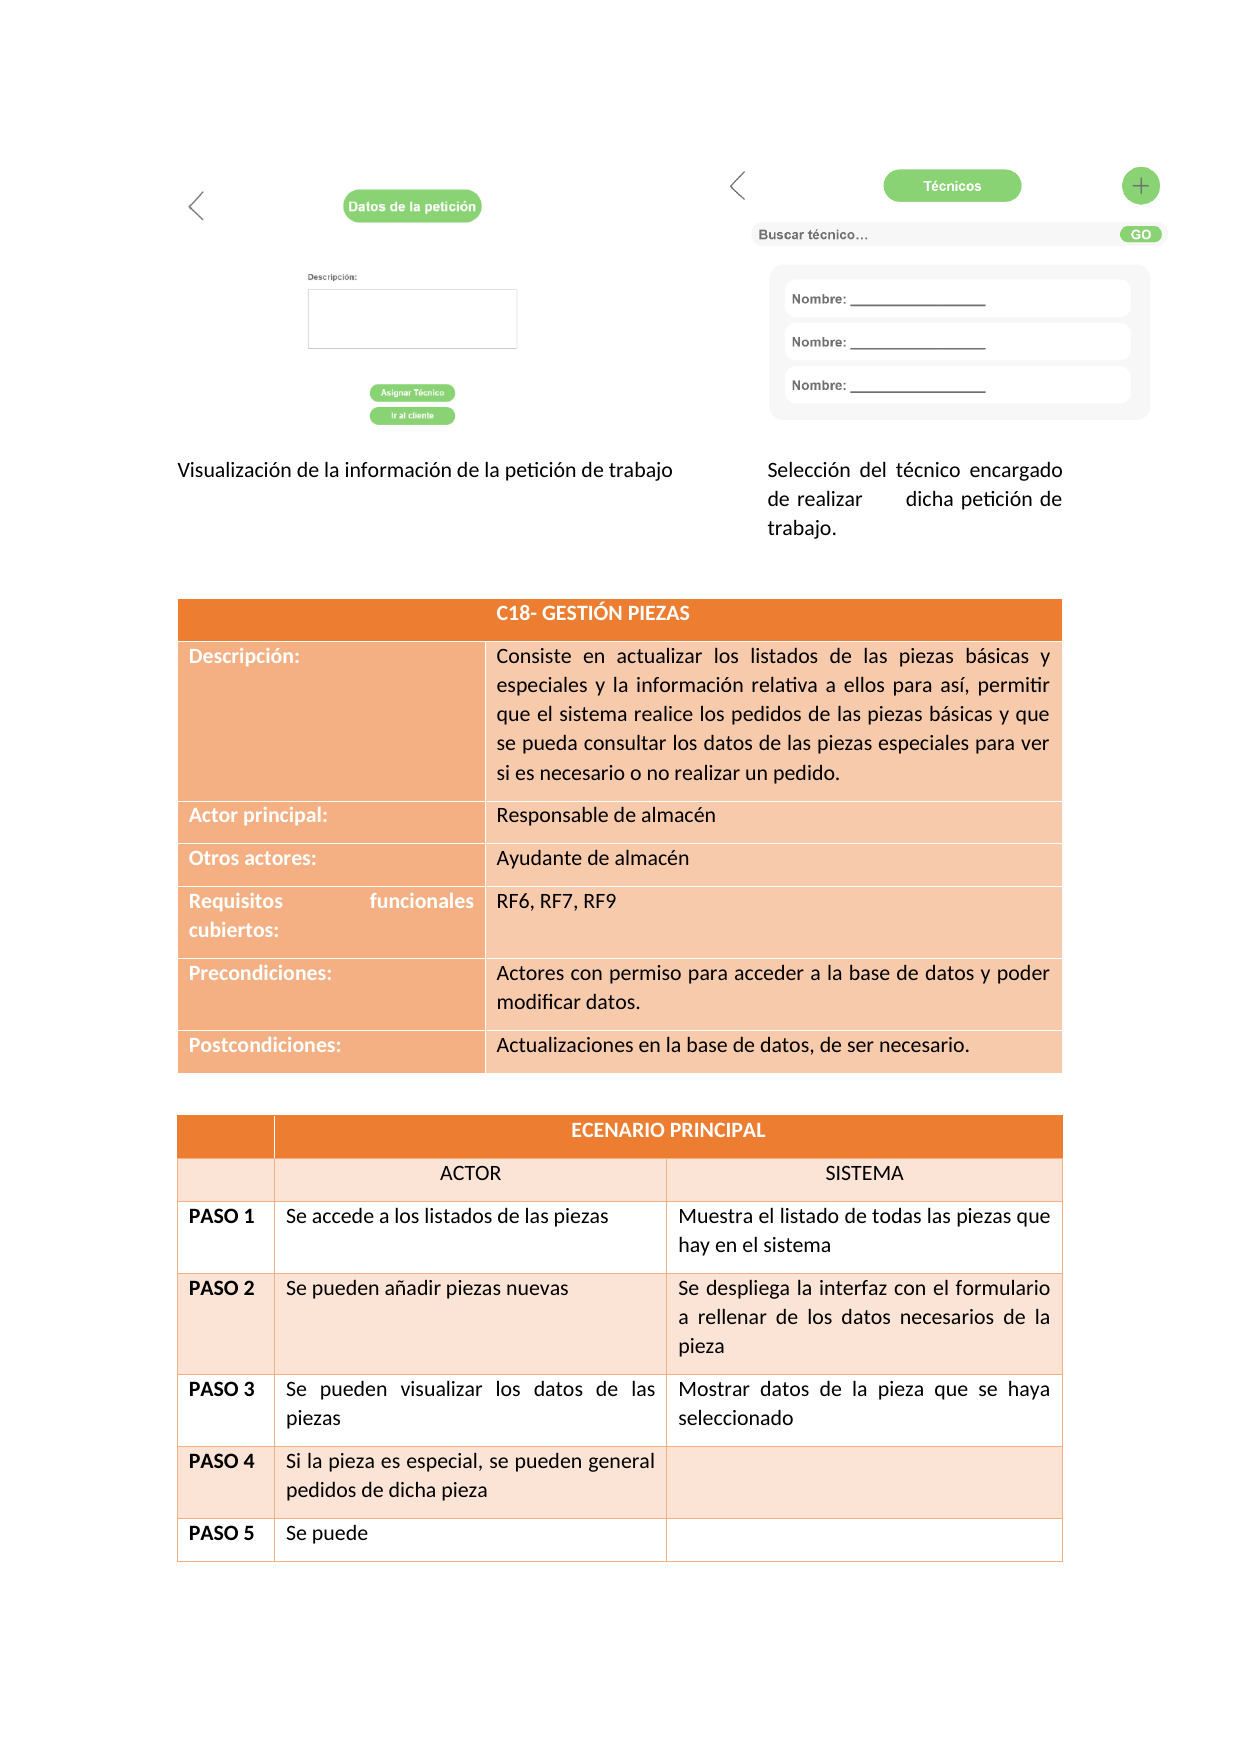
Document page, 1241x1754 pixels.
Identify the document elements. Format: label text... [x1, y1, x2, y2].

table_cell Ayudante de almacén [486, 844, 1062, 886]
table_cell ACTOR [275, 1159, 666, 1201]
table_header [178, 1116, 274, 1158]
table_cell SISTEMA [667, 1159, 1062, 1201]
table_cell Consiste en actualizar los listados de las piezas básicas y especiales y la información relativa a ellos para así, permitir que el sistema realice los pedidos de las piezas básicas y que se pueda consultar los datos de las piezas especiales para ver si es necesario o no realizar un pedido. [486, 642, 1062, 801]
table_cell Responsable de almacén [486, 802, 1062, 843]
table_header C18- GESTIÓN PIEZAS [485, 599, 1062, 641]
table_cell PASO 4 [178, 1447, 274, 1518]
table_cell Actualizaciones en la base de datos, de ser necesario. [486, 1031, 1062, 1073]
table_cell Se accede a los listados de las piezas [275, 1202, 666, 1273]
table_cell Si la pieza es especial, se pueden general pedidos de dicha pieza [275, 1447, 666, 1518]
table_cell PASO 3 [178, 1375, 274, 1446]
table_cell [667, 1519, 1062, 1561]
table_cell [178, 1159, 274, 1201]
text Visualización de la información de la petición de trabajo Selección del técnico encargado de realizar dicha petición de trabajo. [177, 456, 1063, 541]
table_cell [667, 1447, 1062, 1518]
table_cell Se despliega la interfaz con el formulario a rellenar de los datos necesarios de la pieza [667, 1274, 1062, 1374]
table_cell PASO 1 [178, 1202, 274, 1273]
table_cell RF6, RF7, RF9 [486, 887, 1062, 958]
table_cell Se pueden visualizar los datos de las piezas [275, 1375, 666, 1446]
table_cell Mostrar datos de la pieza que se haya seleccionado [667, 1375, 1062, 1446]
table_cell PASO 2 [178, 1274, 274, 1374]
table_cell Otros actores: [178, 844, 485, 886]
table_cell Requisitos funcionales cubiertos: [178, 887, 485, 958]
table_cell Postcondiciones: [178, 1031, 485, 1073]
table_header [178, 599, 485, 641]
table_cell PASO 5 [178, 1519, 274, 1561]
table_cell Se pueden añadir piezas nuevas [275, 1274, 666, 1374]
table_cell Precondiciones: [178, 959, 485, 1030]
table_cell Se puede [275, 1519, 666, 1561]
table_header ECENARIO PRINCIPAL [275, 1116, 1062, 1158]
table_cell Descripción: [178, 642, 485, 801]
table_cell Actores con permiso para acceder a la base de datos y poder modificar datos. [486, 959, 1062, 1030]
table_cell Actor principal: [178, 802, 485, 843]
table_cell Muestra el listado de todas las piezas que hay en el sistema [667, 1202, 1062, 1273]
